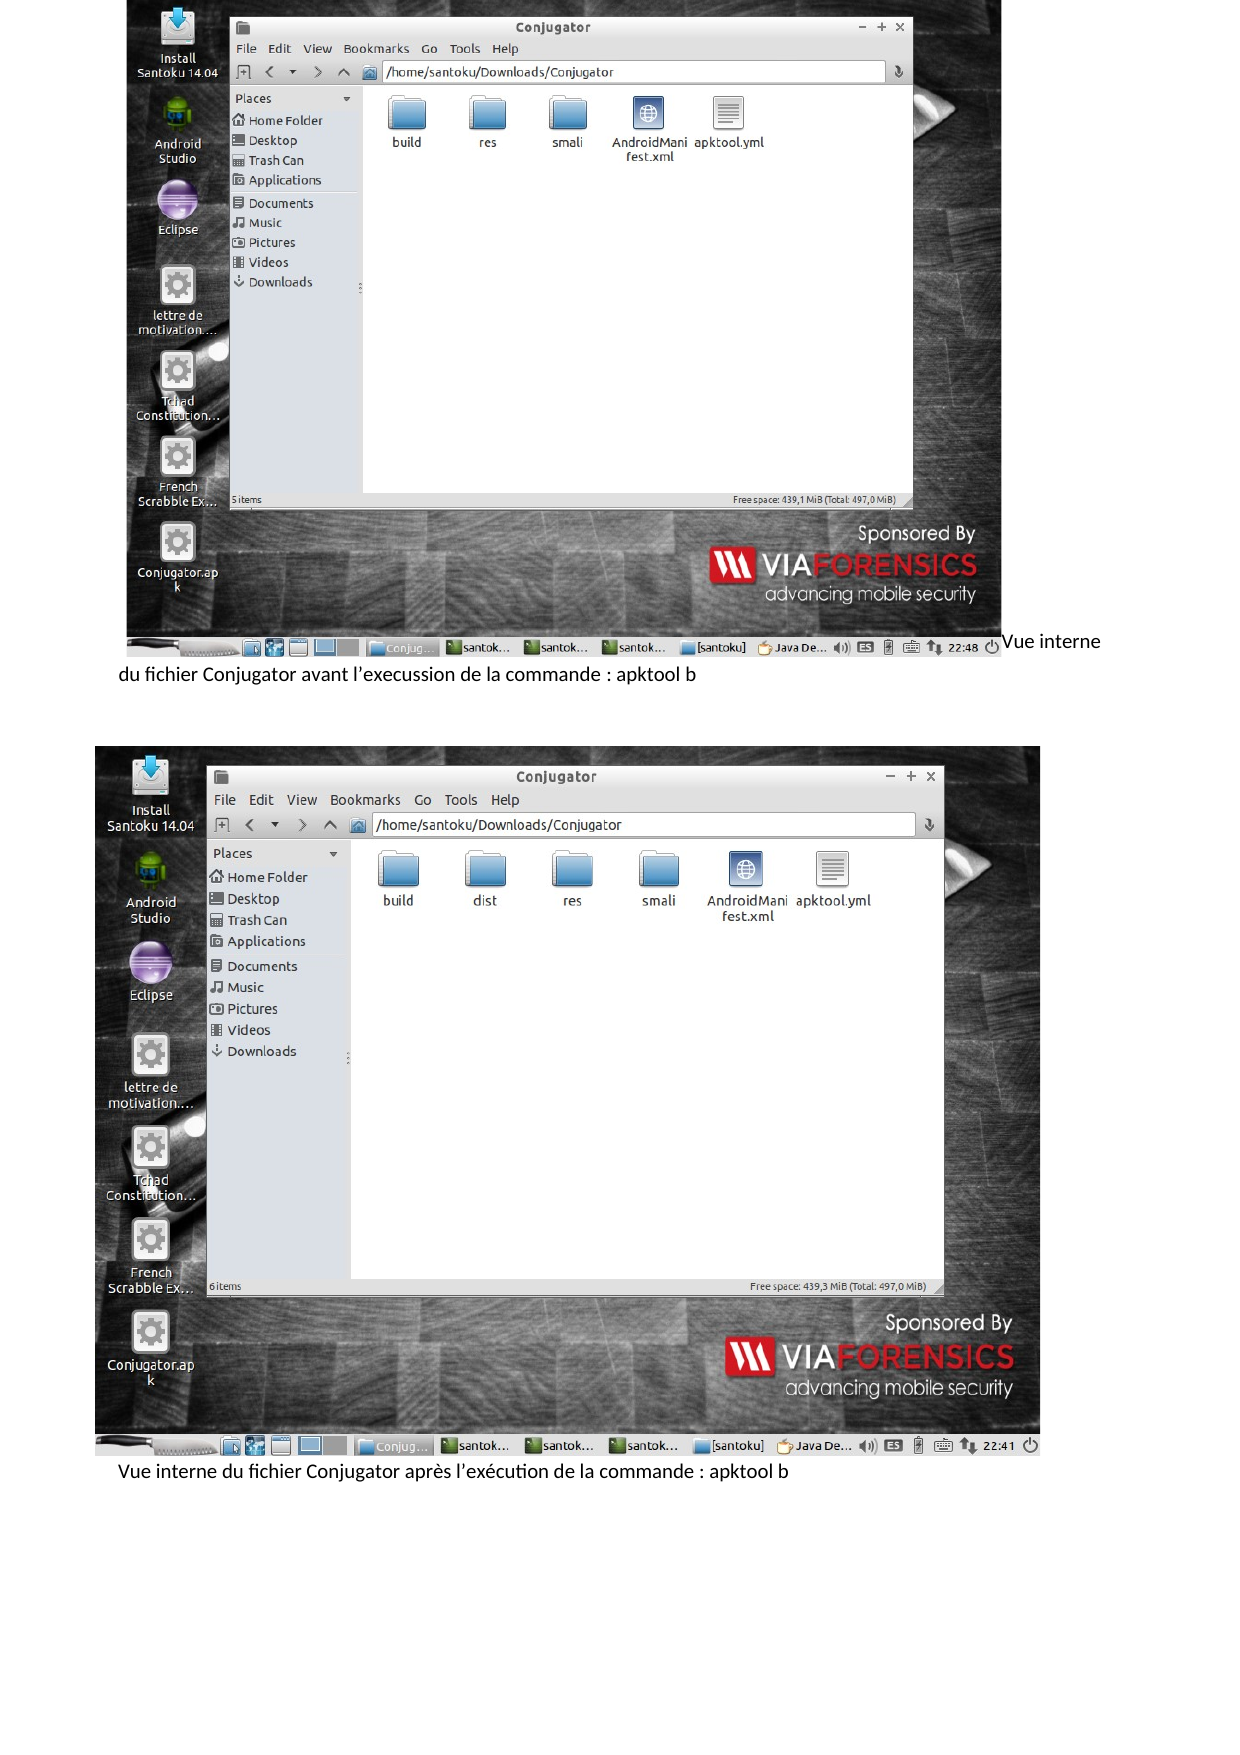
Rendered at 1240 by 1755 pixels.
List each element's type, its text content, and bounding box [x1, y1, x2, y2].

text Vue interne du fichier Conjugator après l’exécution de la commande : apktool b [118, 1458, 1117, 1483]
text Vue interne du fichier Conjugator avant l’execussion de la commande : apktool b [118, 628, 1117, 686]
